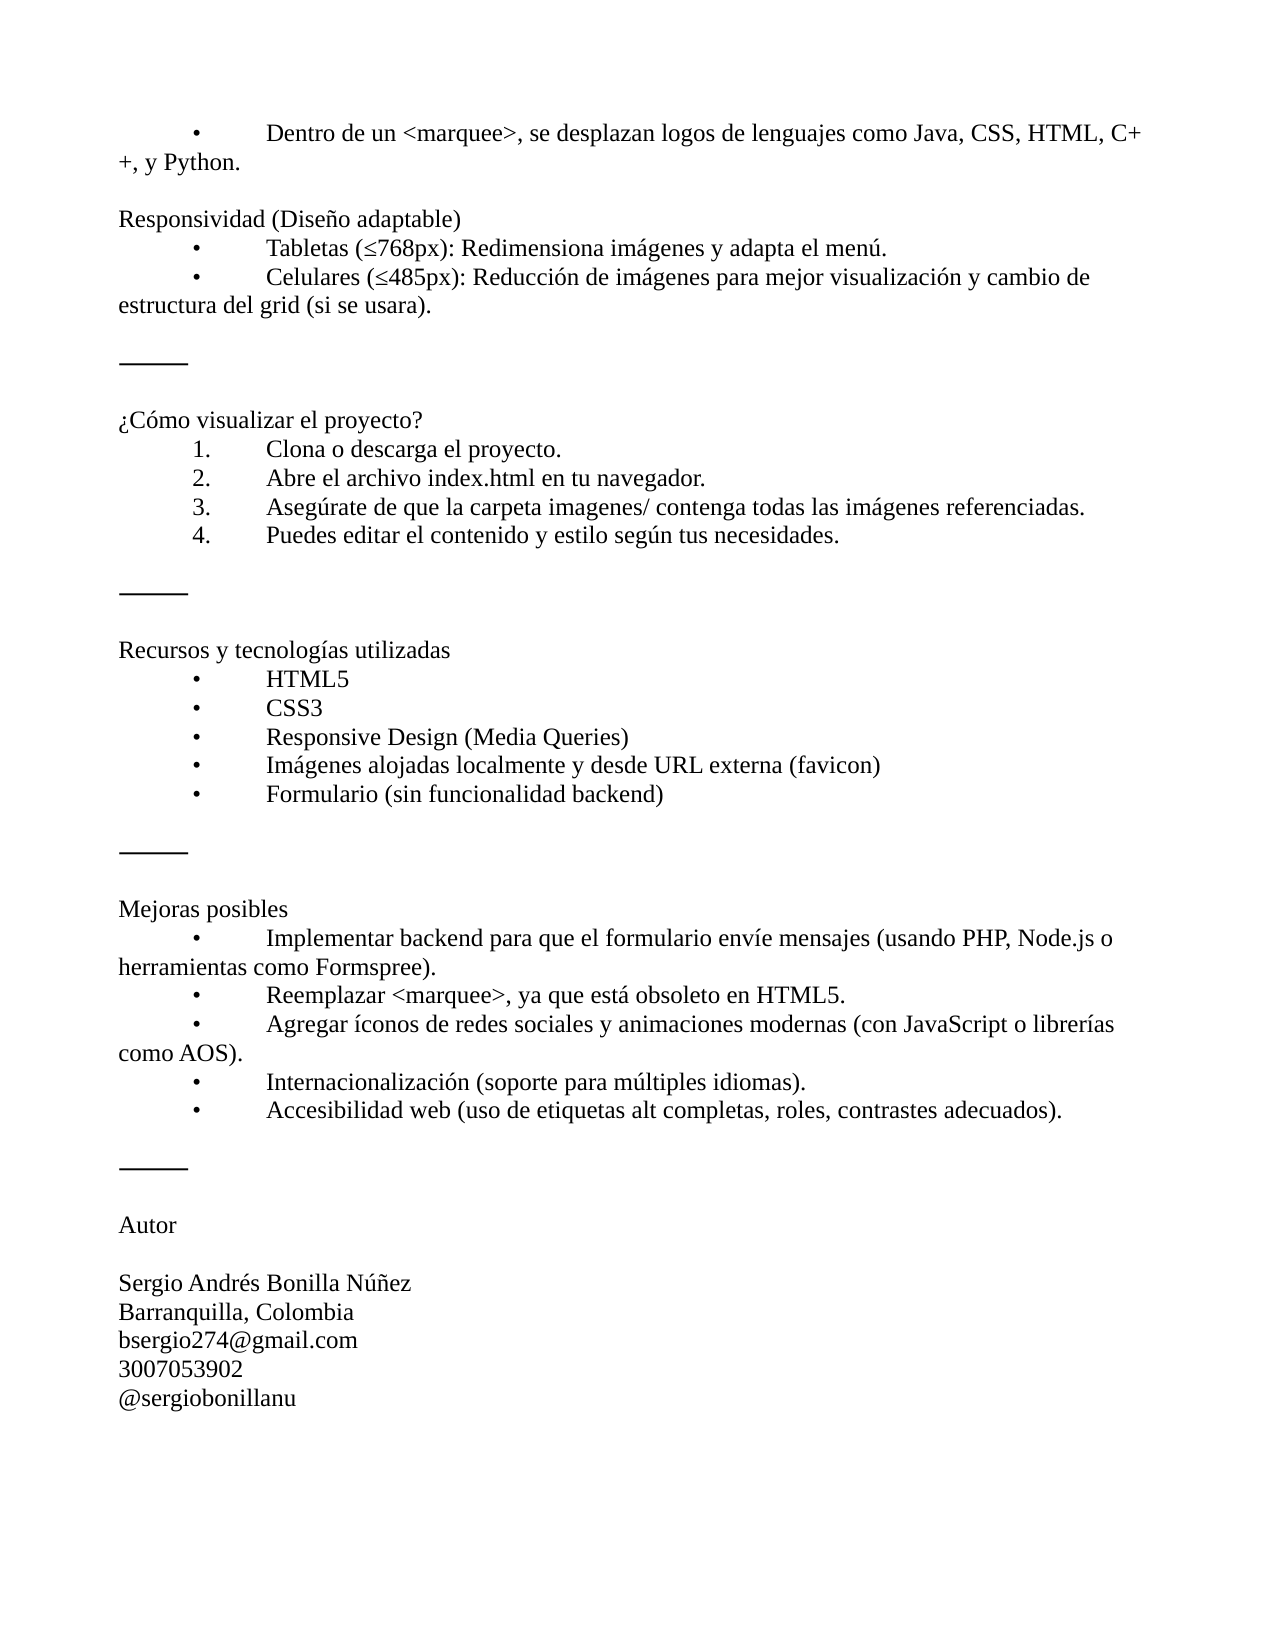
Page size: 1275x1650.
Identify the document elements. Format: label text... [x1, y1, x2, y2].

text 2. Abre el archivo index.html en tu navegador. [118, 463, 1157, 492]
text ⸻ [118, 1153, 1157, 1182]
text • Reemplazar <marquee>, ya que está obsoleto en HTML5. [118, 981, 1157, 1009]
text @sergiobonillanu [118, 1383, 1157, 1412]
text 3007053902 [118, 1354, 1157, 1383]
text Barranquilla, Colombia [118, 1297, 1157, 1326]
text • Dentro de un <marquee>, se desplazan logos de lenguajes como Java, CSS, HTML, C++, y Python. [118, 118, 1157, 176]
text ⸻ [118, 348, 1157, 377]
text • Imágenes alojadas localmente y desde URL externa (favicon) [118, 751, 1157, 779]
text Mejoras posibles [118, 894, 1157, 923]
text Responsividad (Diseño adaptable) [118, 204, 1157, 233]
text Autor [118, 1211, 1157, 1239]
text • Responsive Design (Media Queries) [118, 722, 1157, 751]
text • Implementar backend para que el formulario envíe mensajes (usando PHP, Node.js o herramientas como Formspree). [118, 923, 1157, 981]
text • Accesibilidad web (uso de etiquetas alt completas, roles, contrastes adecuados). [118, 1096, 1157, 1124]
text ¿Cómo visualizar el proyecto? [118, 406, 1157, 434]
text bsergio274@gmail.com [118, 1326, 1157, 1354]
text • Internacionalización (soporte para múltiples idiomas). [118, 1067, 1157, 1096]
text Sergio Andrés Bonilla Núñez [118, 1268, 1157, 1297]
text ⸻ [118, 837, 1157, 866]
text Recursos y tecnologías utilizadas [118, 636, 1157, 664]
text 1. Clona o descarga el proyecto. [118, 434, 1157, 463]
text • Tabletas (≤768px): Redimensiona imágenes y adapta el menú. [118, 233, 1157, 262]
text 3. Asegúrate de que la carpeta imagenes/ contenga todas las imágenes referenciadas. [118, 492, 1157, 521]
text • Agregar íconos de redes sociales y animaciones modernas (con JavaScript o librerías como AOS). [118, 1009, 1157, 1067]
text • CSS3 [118, 693, 1157, 722]
text • Formulario (sin funcionalidad backend) [118, 779, 1157, 808]
text 4. Puedes editar el contenido y estilo según tus necesidades. [118, 521, 1157, 549]
text ⸻ [118, 578, 1157, 607]
text • Celulares (≤485px): Reducción de imágenes para mejor visualización y cambio de estructura del grid (si se usara). [118, 262, 1157, 319]
text • HTML5 [118, 664, 1157, 693]
